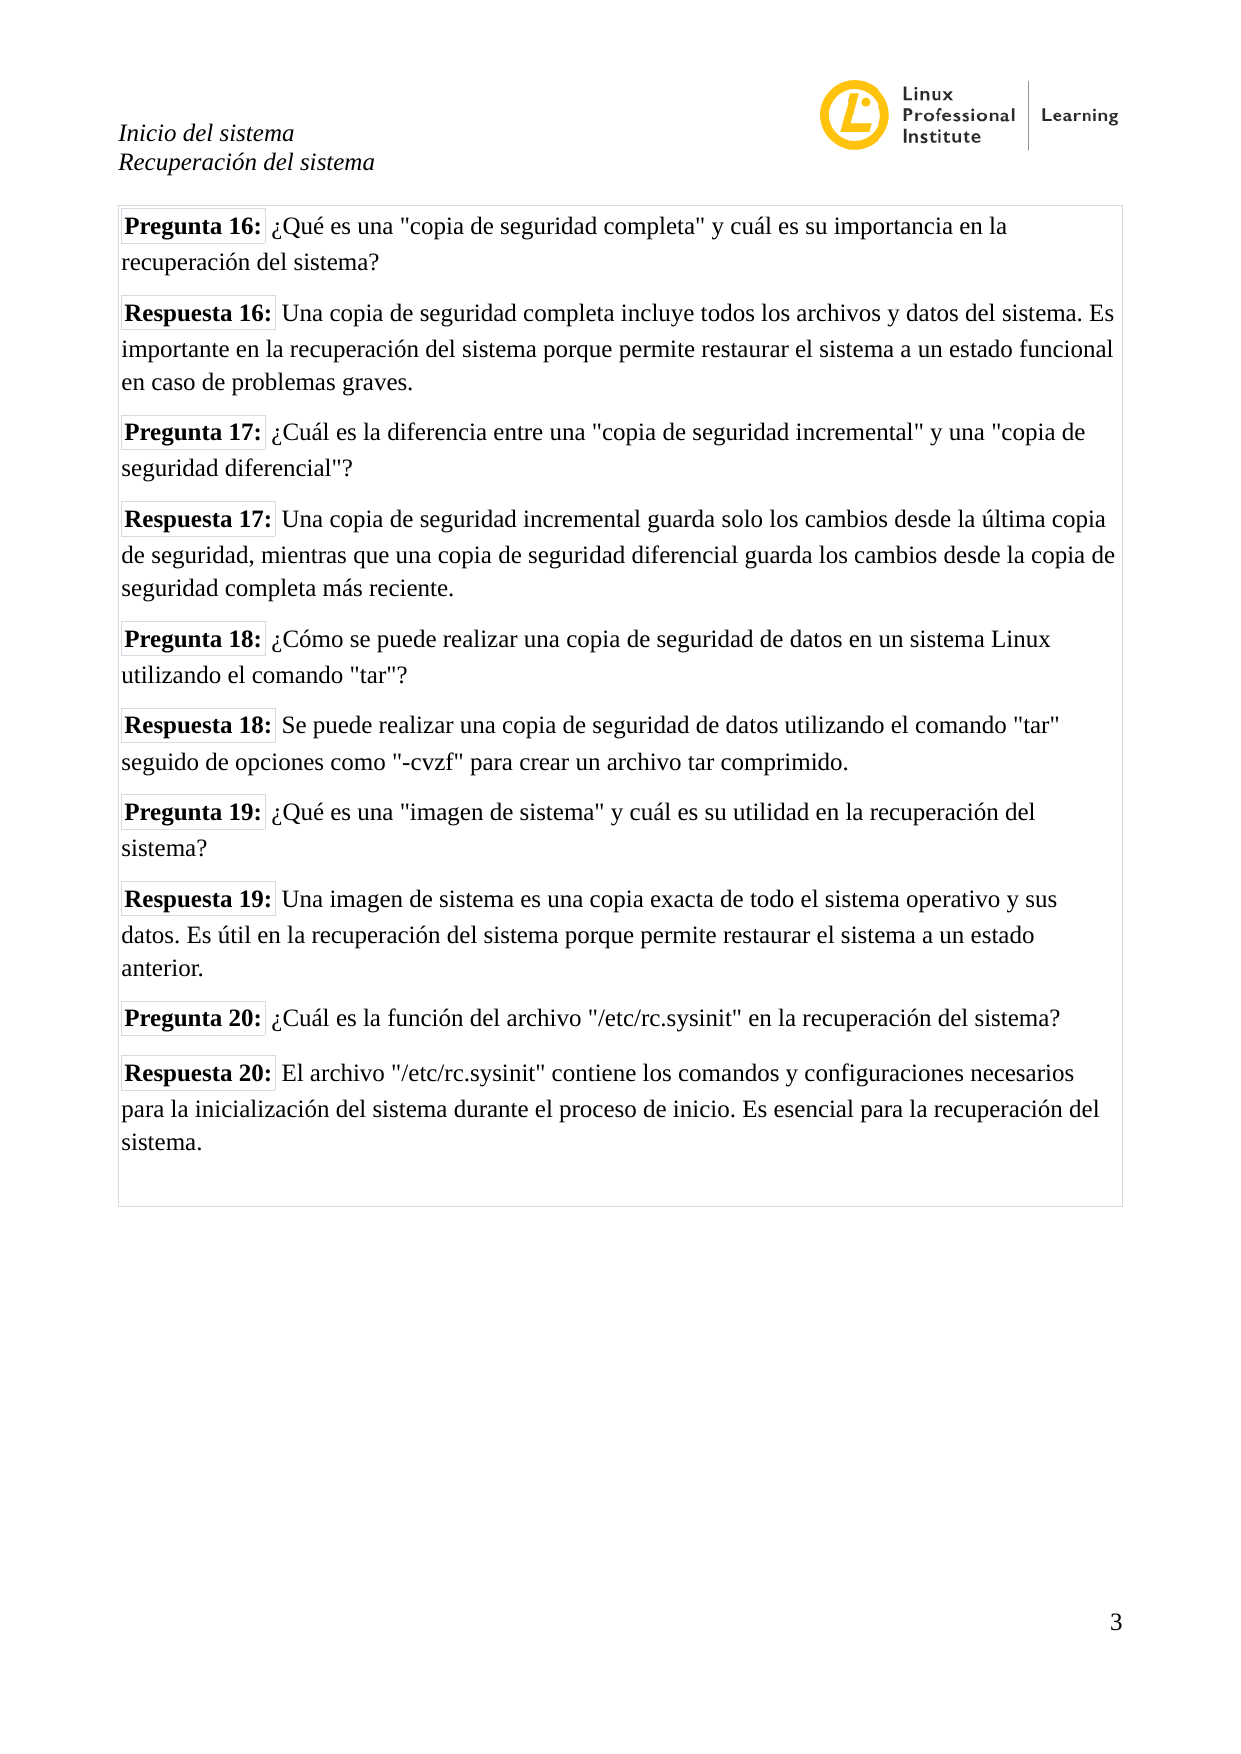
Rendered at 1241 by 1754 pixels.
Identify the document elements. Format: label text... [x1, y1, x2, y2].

text Pregunta 16: ¿Qué es una "copia de seguridad completa" y cuál es su importancia en la recuperación del sistema? [119, 206, 1122, 276]
text Pregunta 18: ¿Cómo se puede realizar una copia de seguridad de datos en un sistema Linux utilizando el comando "tar"? [119, 618, 1122, 689]
text Respuesta 18: Se puede realizar una copia de seguridad de datos utilizando el comando "tar" seguido de opciones como "-cvzf" para crear un archivo tar comprimido. [119, 704, 1122, 775]
text Pregunta 19: ¿Qué es una "imagen de sistema" y cuál es su utilidad en la recuperación del sistema? [119, 791, 1122, 862]
text Pregunta 20: ¿Cuál es la función del archivo "/etc/rc.sysinit" en la recuperación del sistema? [119, 997, 1122, 1035]
picture [819, 79, 1119, 151]
text Respuesta 17: Una copia de seguridad incremental guarda solo los cambios desde la última copia de seguridad, mientras que una copia de seguridad diferencial guarda los cambios desde la copia de seguridad completa más reciente. [119, 498, 1122, 602]
text Respuesta 19: Una imagen de sistema es una copia exacta de todo el sistema operativo y sus datos. Es útil en la recuperación del sistema porque permite restaurar el sistema a un estado anterior. [119, 878, 1122, 982]
text Respuesta 16: Una copia de seguridad completa incluye todos los archivos y datos del sistema. Es importante en la recuperación del sistema porque permite restaurar el sistema a un estado funcional en caso de problemas graves. [119, 292, 1122, 396]
text Pregunta 17: ¿Cuál es la diferencia entre una "copia de seguridad incremental" y una "copia de seguridad diferencial"? [119, 411, 1122, 482]
text Respuesta 20: El archivo "/etc/rc.sysinit" contiene los comandos y configuraciones necesarios para la inicialización del sistema durante el proceso de inicio. Es esencial para la recuperación del sistema. [119, 1052, 1122, 1156]
